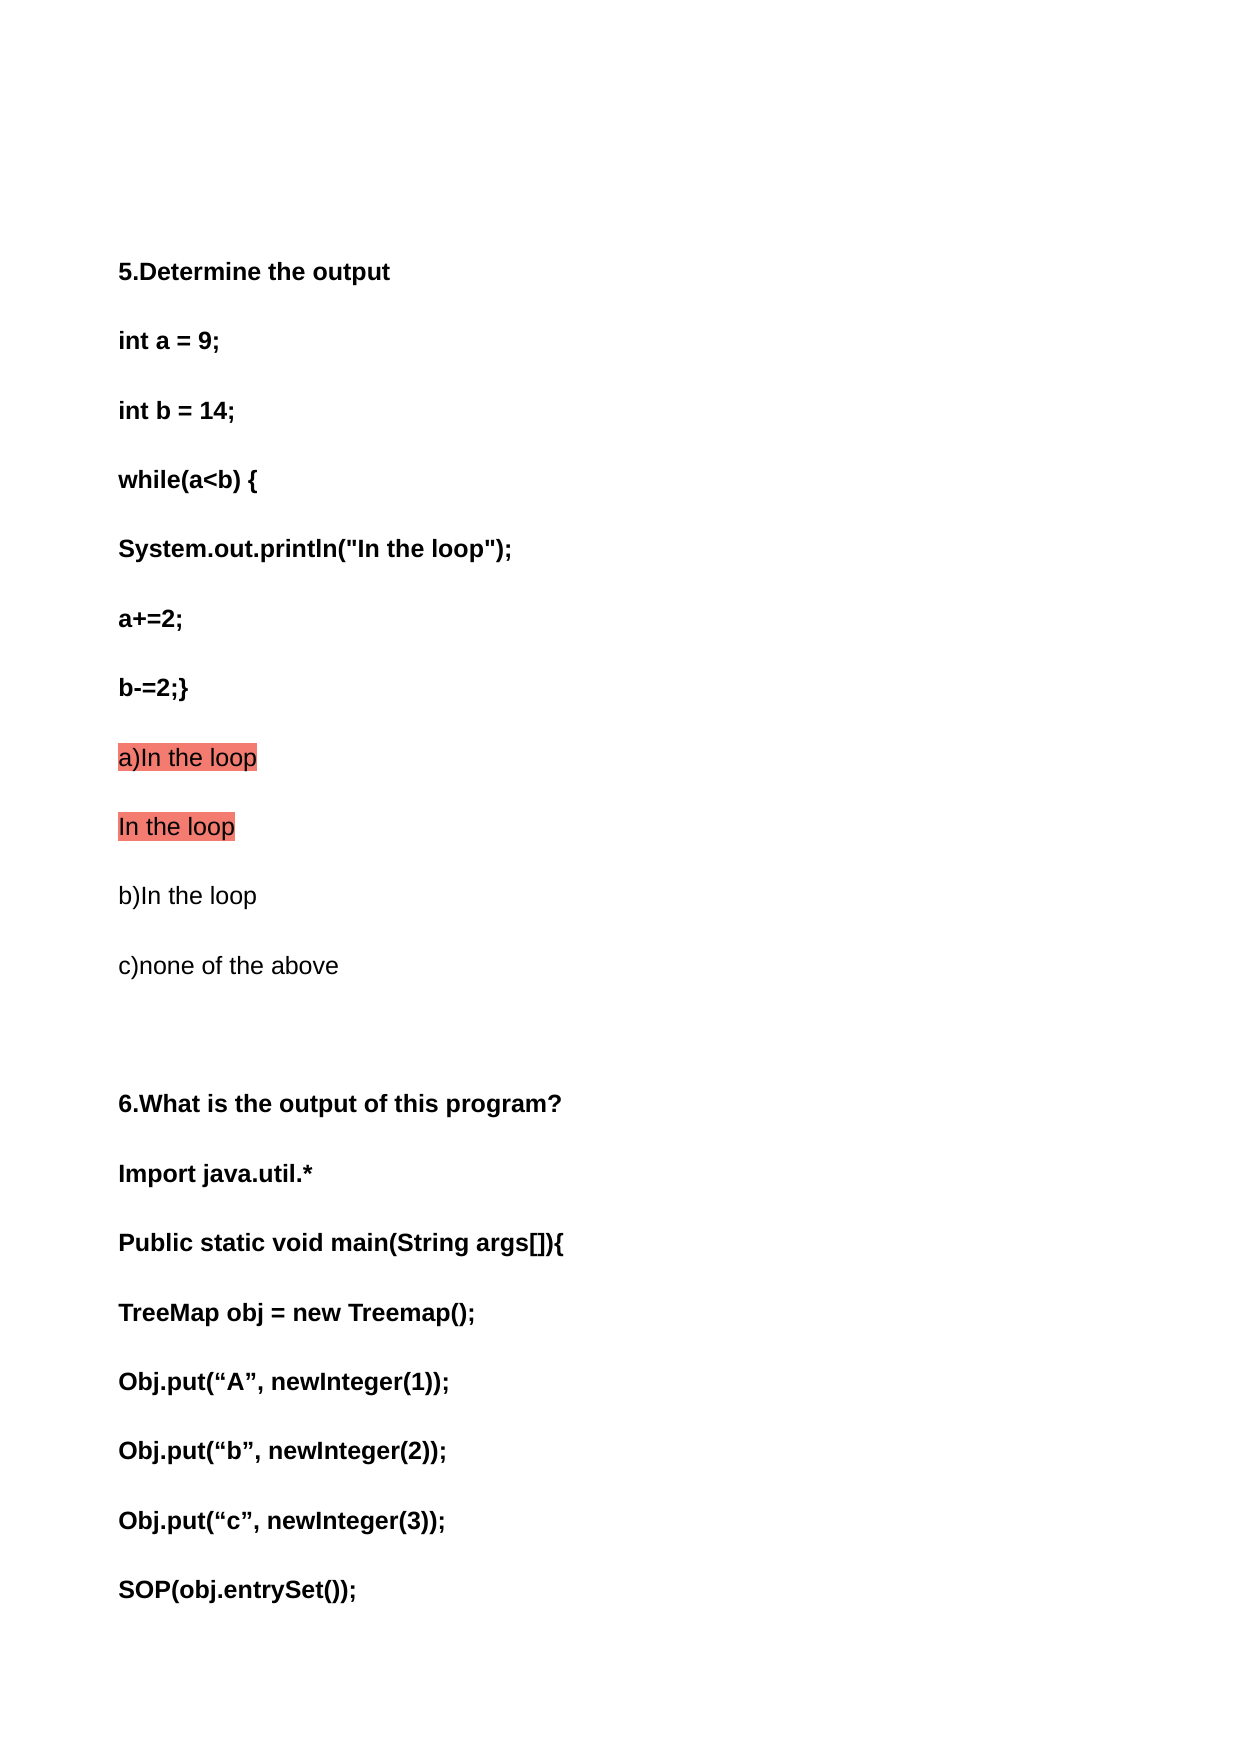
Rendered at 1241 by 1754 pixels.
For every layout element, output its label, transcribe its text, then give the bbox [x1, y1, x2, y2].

text Public static void main(String args[]){ [118, 1228, 1122, 1257]
text TreeMap obj = new Treemap(); [118, 1297, 1122, 1326]
text SOP(obj.entrySet()); [118, 1575, 1122, 1604]
text b)In the loop [118, 881, 1122, 910]
text c)none of the above [118, 951, 1122, 979]
text int b = 14; [118, 396, 1122, 424]
text Obj.put(“A”, newInteger(1)); [118, 1367, 1122, 1396]
text while(a<b) { [118, 465, 1122, 494]
text a)In the loop [118, 742, 1122, 771]
text 6.What is the output of this program? [118, 1089, 1122, 1118]
text 5.Determine the output [118, 257, 1122, 286]
text Obj.put(“b”, newInteger(2)); [118, 1436, 1122, 1465]
text Obj.put(“c”, newInteger(3)); [118, 1506, 1122, 1534]
text In the loop [118, 812, 1122, 841]
text Import java.util.* [118, 1159, 1122, 1187]
text System.out.println("In the loop"); [118, 534, 1122, 563]
text b-=2;} [118, 673, 1122, 702]
text int a = 9; [118, 326, 1122, 355]
text a+=2; [118, 604, 1122, 632]
